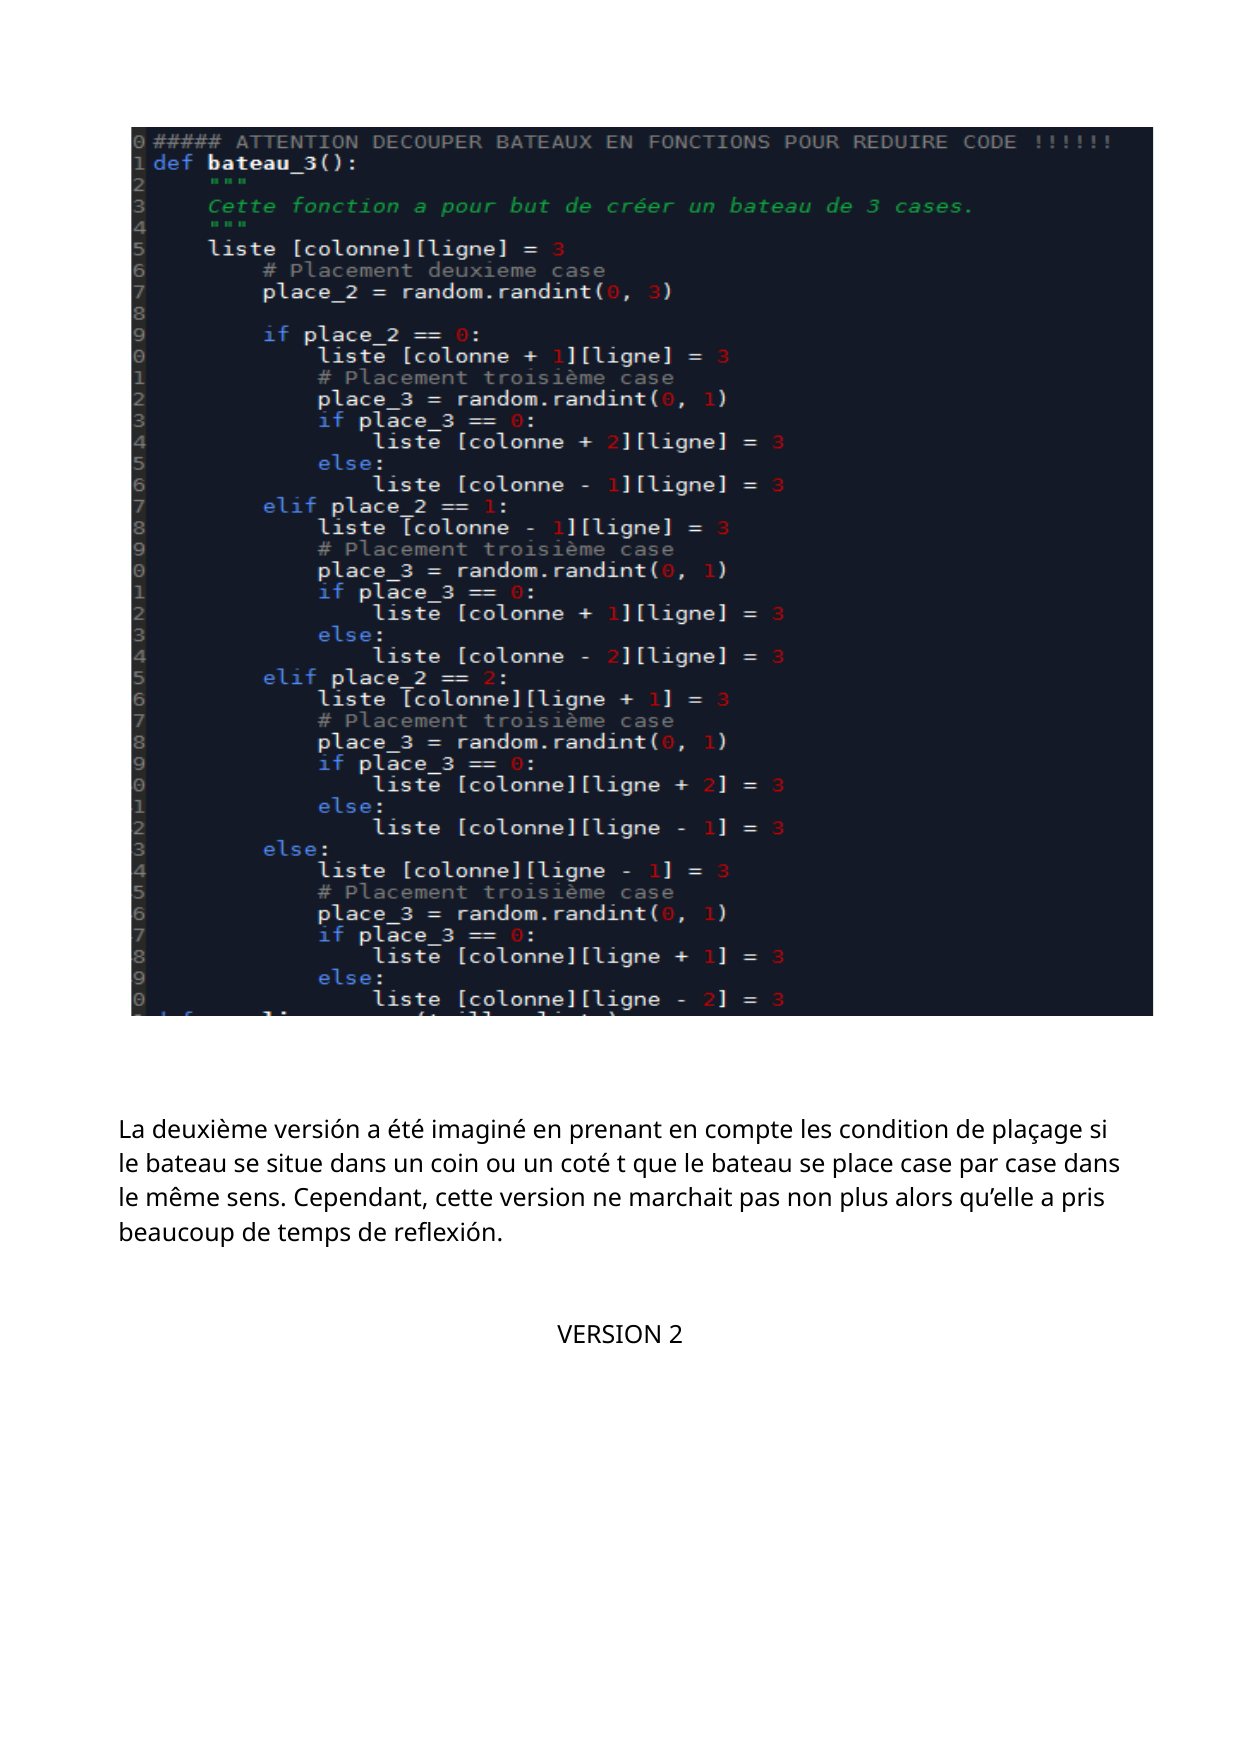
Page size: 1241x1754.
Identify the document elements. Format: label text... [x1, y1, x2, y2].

text La deuxième versión a été imaginé en prenant en compte les condition de plaçage si le bateau se situe dans un coin ou un coté t que le bateau se place case par case dans le même sens. Cependant, cette version ne marchait pas non plus alors qu’elle a pris beaucoup de temps de reflexión. [118, 1112, 1122, 1248]
text VERSION 2 [118, 1316, 1122, 1350]
